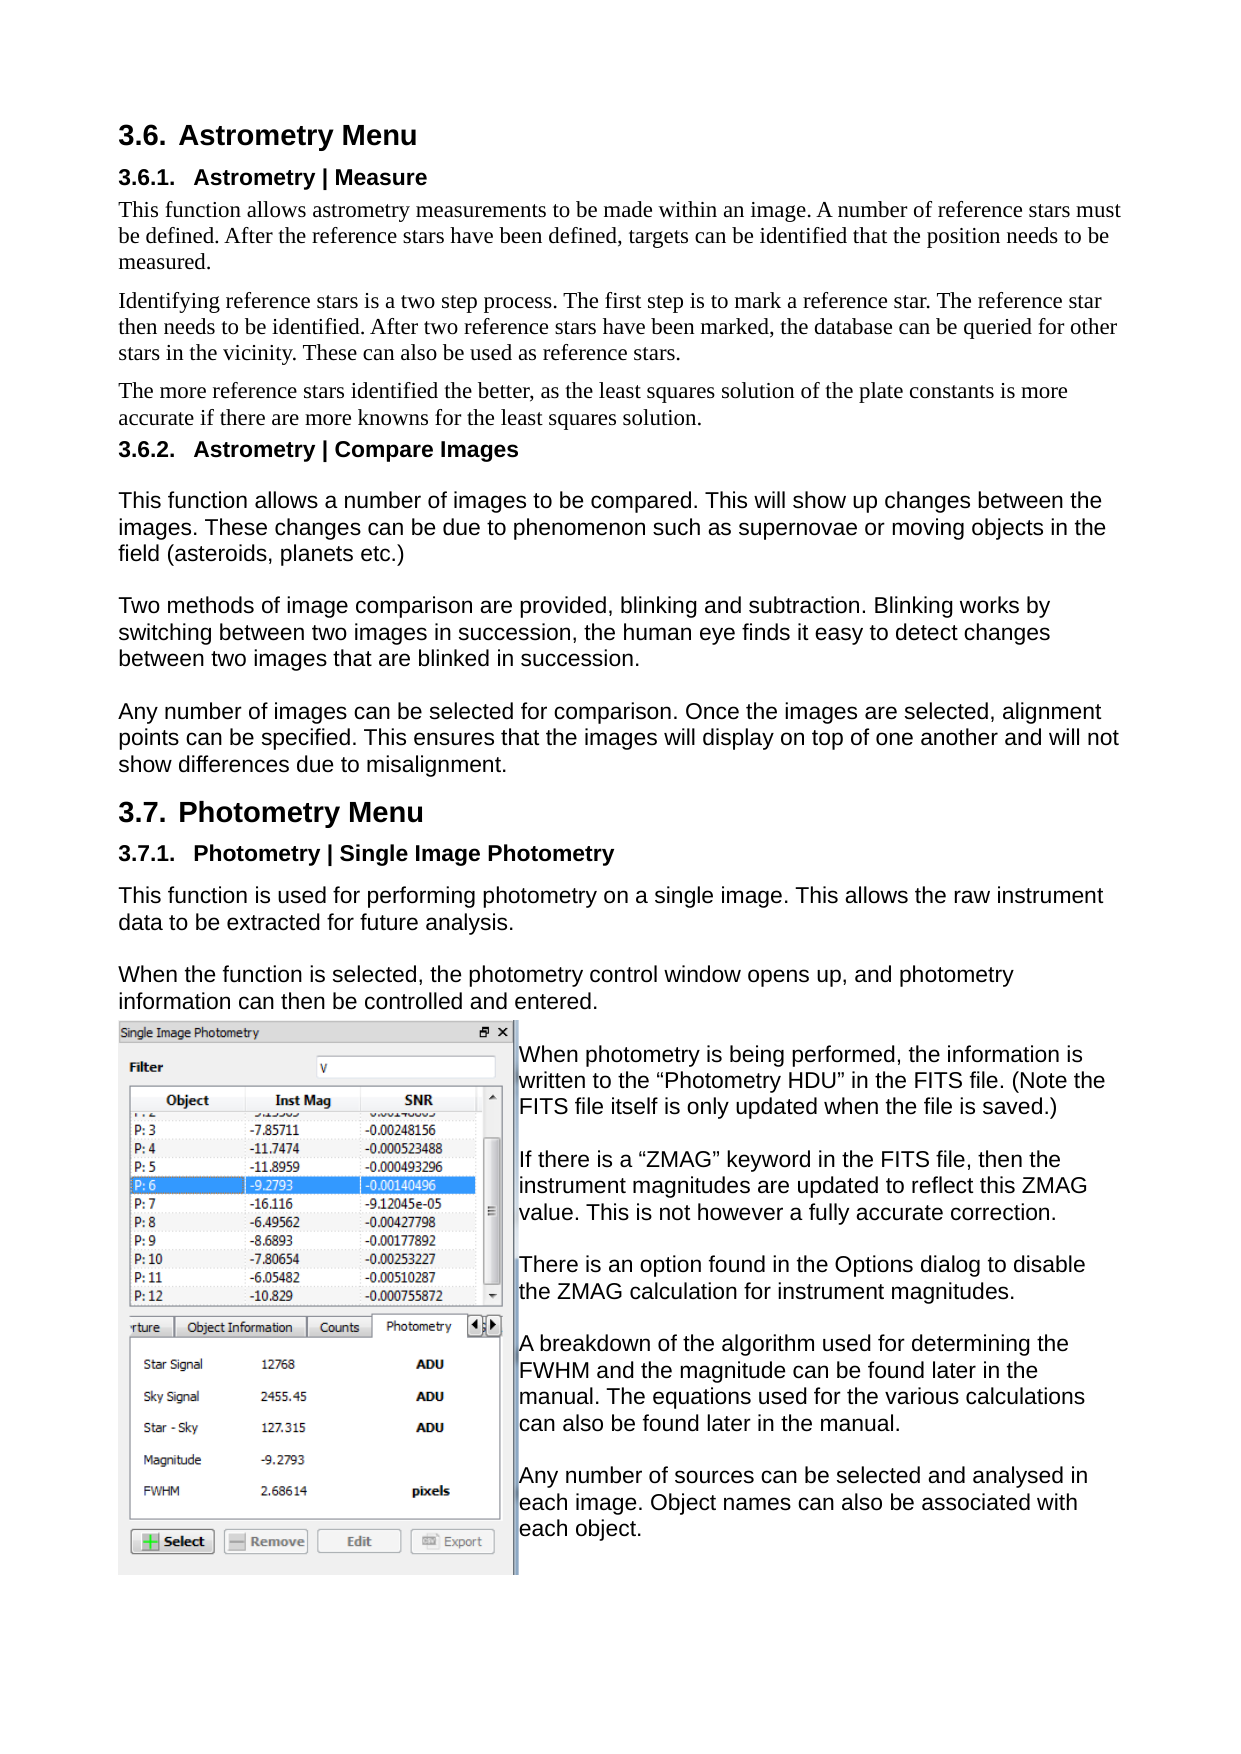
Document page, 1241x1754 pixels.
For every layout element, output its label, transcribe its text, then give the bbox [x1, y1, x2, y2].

picture [118, 1020, 519, 1575]
text This function allows astrometry measurements to be made within an image. A number of reference stars must be defined. After the reference stars have been defined, targets can be identified that the position needs to be measured. [118, 196, 1122, 275]
text This function is used for performing photometry on a single image. This allows the raw instrument data to be extracted for future analysis. [118, 866, 1122, 935]
text A breakdown of the algorithm used for determining the FWHM and the magnitude can be found later in the manual. The equations used for the various calculations can also be found later in the manual. [519, 1310, 1122, 1436]
text There is an option found in the Options dialog to disable the ZMAG calculation for instrument magnitudes. [519, 1231, 1122, 1304]
text Any number of images can be selected for comparison. Once the images are selected, alignment points can be specified. This ensures that the images will display on top of one another and will not show differences due to misalignment. [118, 677, 1122, 777]
text When the function is selected, the photometry control window opens up, and photometry information can then be controlled and entered. [118, 941, 1122, 1014]
subtitle Photometry Menu [118, 795, 1122, 828]
text When photometry is being performed, the information is written to the “Photometry HDU” in the FITS file. (Note the FITS file itself is only updated when the file is saved.) [519, 1020, 1122, 1119]
subtitle Photometry | Single Image Photometry [118, 840, 1122, 866]
text Two methods of image comparison are provided, blinking and subtraction. Blinking works by switching between two images in succession, the human eye finds it easy to detect changes between two images that are blinked in succession. [118, 572, 1122, 672]
text This function allows a number of images to be compared. This will show up changes between the images. These changes can be due to phenomenon such as supernovae or moving objects in the field (asteroids, planets etc.) [118, 463, 1122, 566]
text Any number of sources can be selected and analysed in each image. Object names can also be associated with each object. [519, 1442, 1122, 1541]
subtitle Astrometry Menu [118, 118, 1122, 152]
subtitle Astrometry | Compare Images [118, 436, 1122, 463]
text The more reference stars identified the better, as the least squares solution of the plate constants is more accurate if there are more knowns for the least squares solution. [118, 378, 1122, 430]
text If there is a “ZMAG” keyword in the FITS file, then the instrument magnitudes are updated to reflect this ZMAG value. This is not however a fully accurate correction. [519, 1126, 1122, 1225]
subtitle Astrometry | Measure [118, 163, 1122, 190]
text Identifying reference stars is a two step process. The first step is to mark a reference star. The reference star then needs to be identified. After two reference stars have been marked, the database can be queried for other stars in the vicinity. These can also be used as reference stars. [118, 287, 1122, 366]
